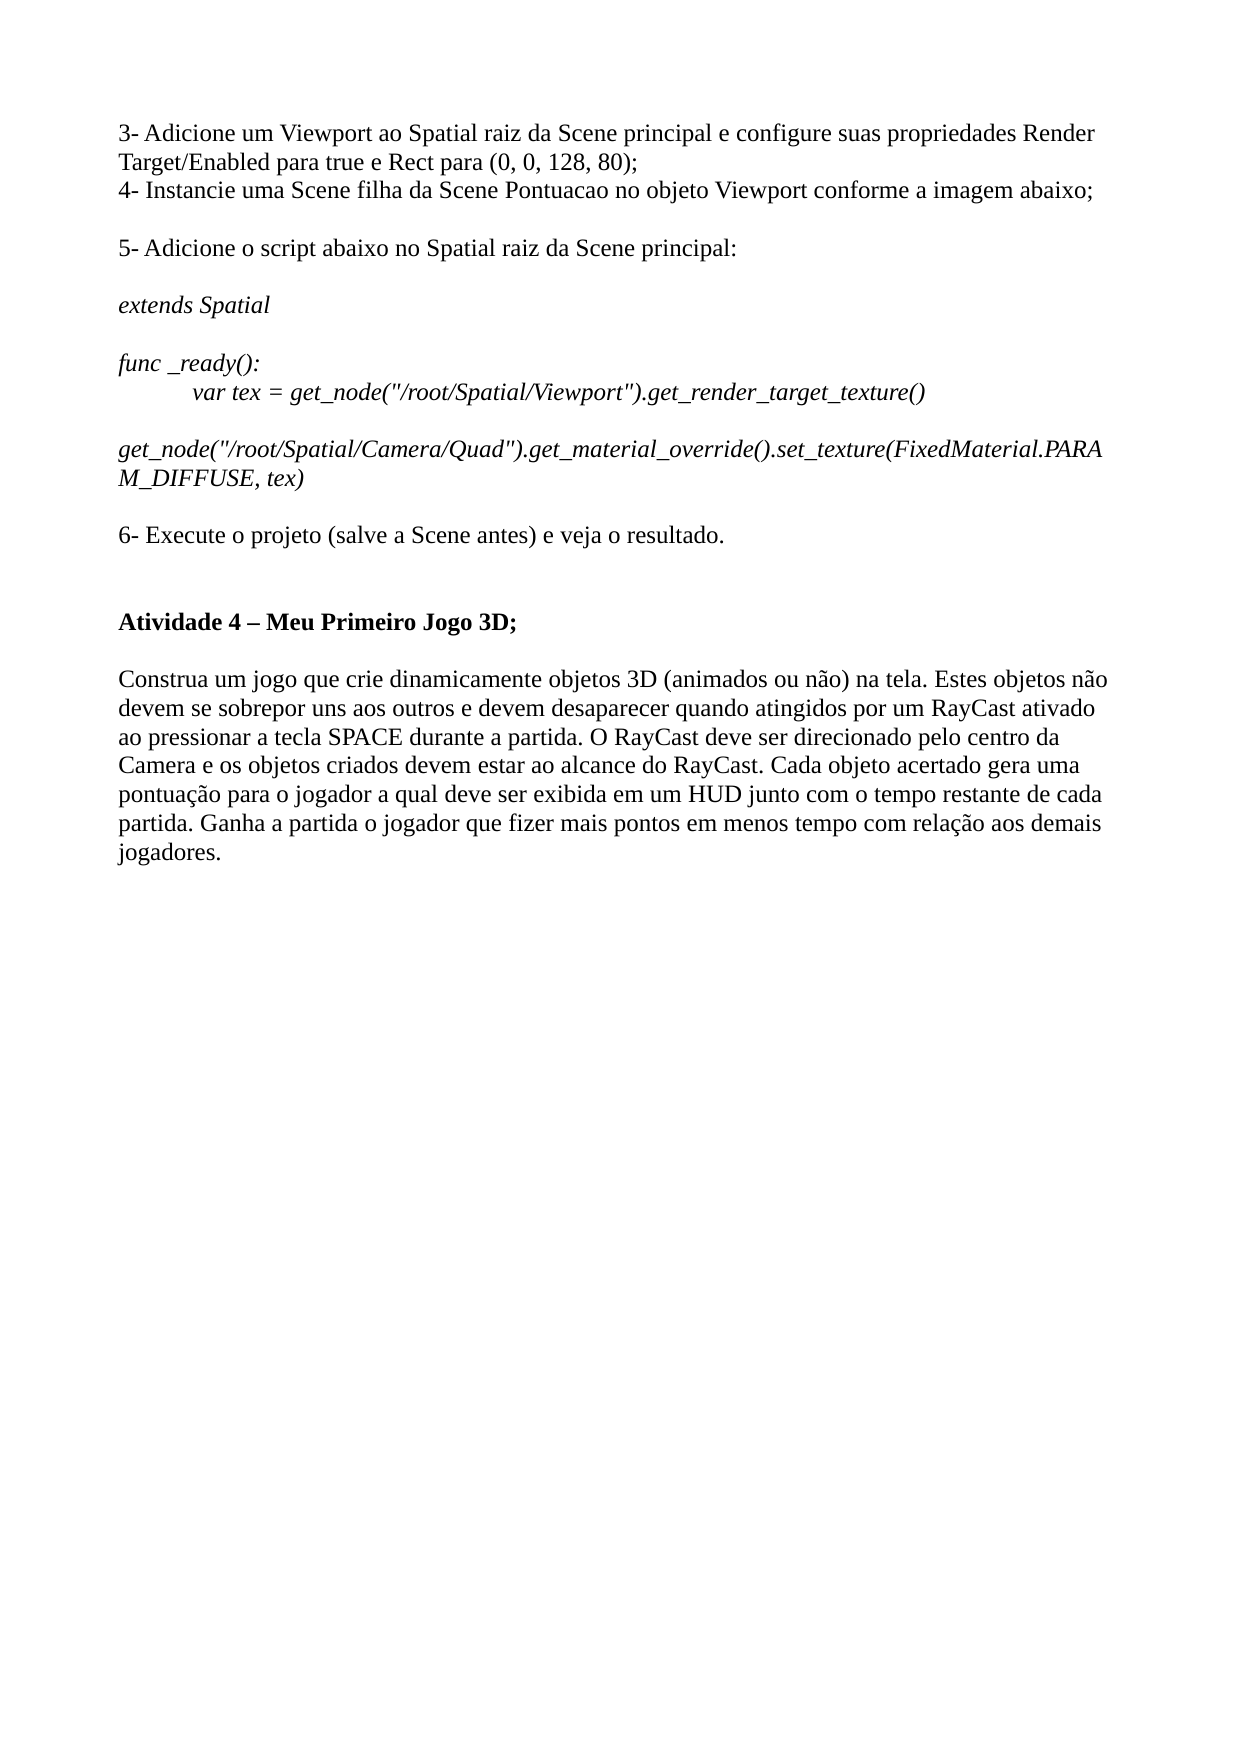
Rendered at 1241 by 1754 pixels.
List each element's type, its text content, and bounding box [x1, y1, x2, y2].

text 6- Execute o projeto (salve a Scene antes) e veja o resultado. [118, 521, 1122, 549]
text 5- Adicione o script abaixo no Spatial raiz da Scene principal: [118, 233, 1122, 262]
text extends Spatial func _ready(): var tex = get_node("/root/Spatial/Viewport").get_render_target_texture() get_node("/root/Spatial/Camera/Quad").get_material_override().set_texture(FixedMaterial.PARAM_DIFFUSE, tex) [118, 291, 1122, 521]
text Construa um jogo que crie dinamicamente objetos 3D (animados ou não) na tela. Estes objetos não devem se sobrepor uns aos outros e devem desaparecer quando atingidos por um RayCast ativado ao pressionar a tecla SPACE durante a partida. O RayCast deve ser direcionado pelo centro da Camera e os objetos criados devem estar ao alcance do RayCast. Cada objeto acertado gera uma pontuação para o jogador a qual deve ser exibida em um HUD junto com o tempo restante de cada partida. Ganha a partida o jogador que fizer mais pontos em menos tempo com relação aos demais jogadores. [118, 664, 1122, 866]
text Atividade 4 – Meu Primeiro Jogo 3D; [118, 607, 1122, 636]
text 4- Instancie uma Scene filha da Scene Pontuacao no objeto Viewport conforme a imagem abaixo; [118, 176, 1122, 204]
text 3- Adicione um Viewport ao Spatial raiz da Scene principal e configure suas propriedades Render Target/Enabled para true e Rect para (0, 0, 128, 80); [118, 118, 1122, 176]
